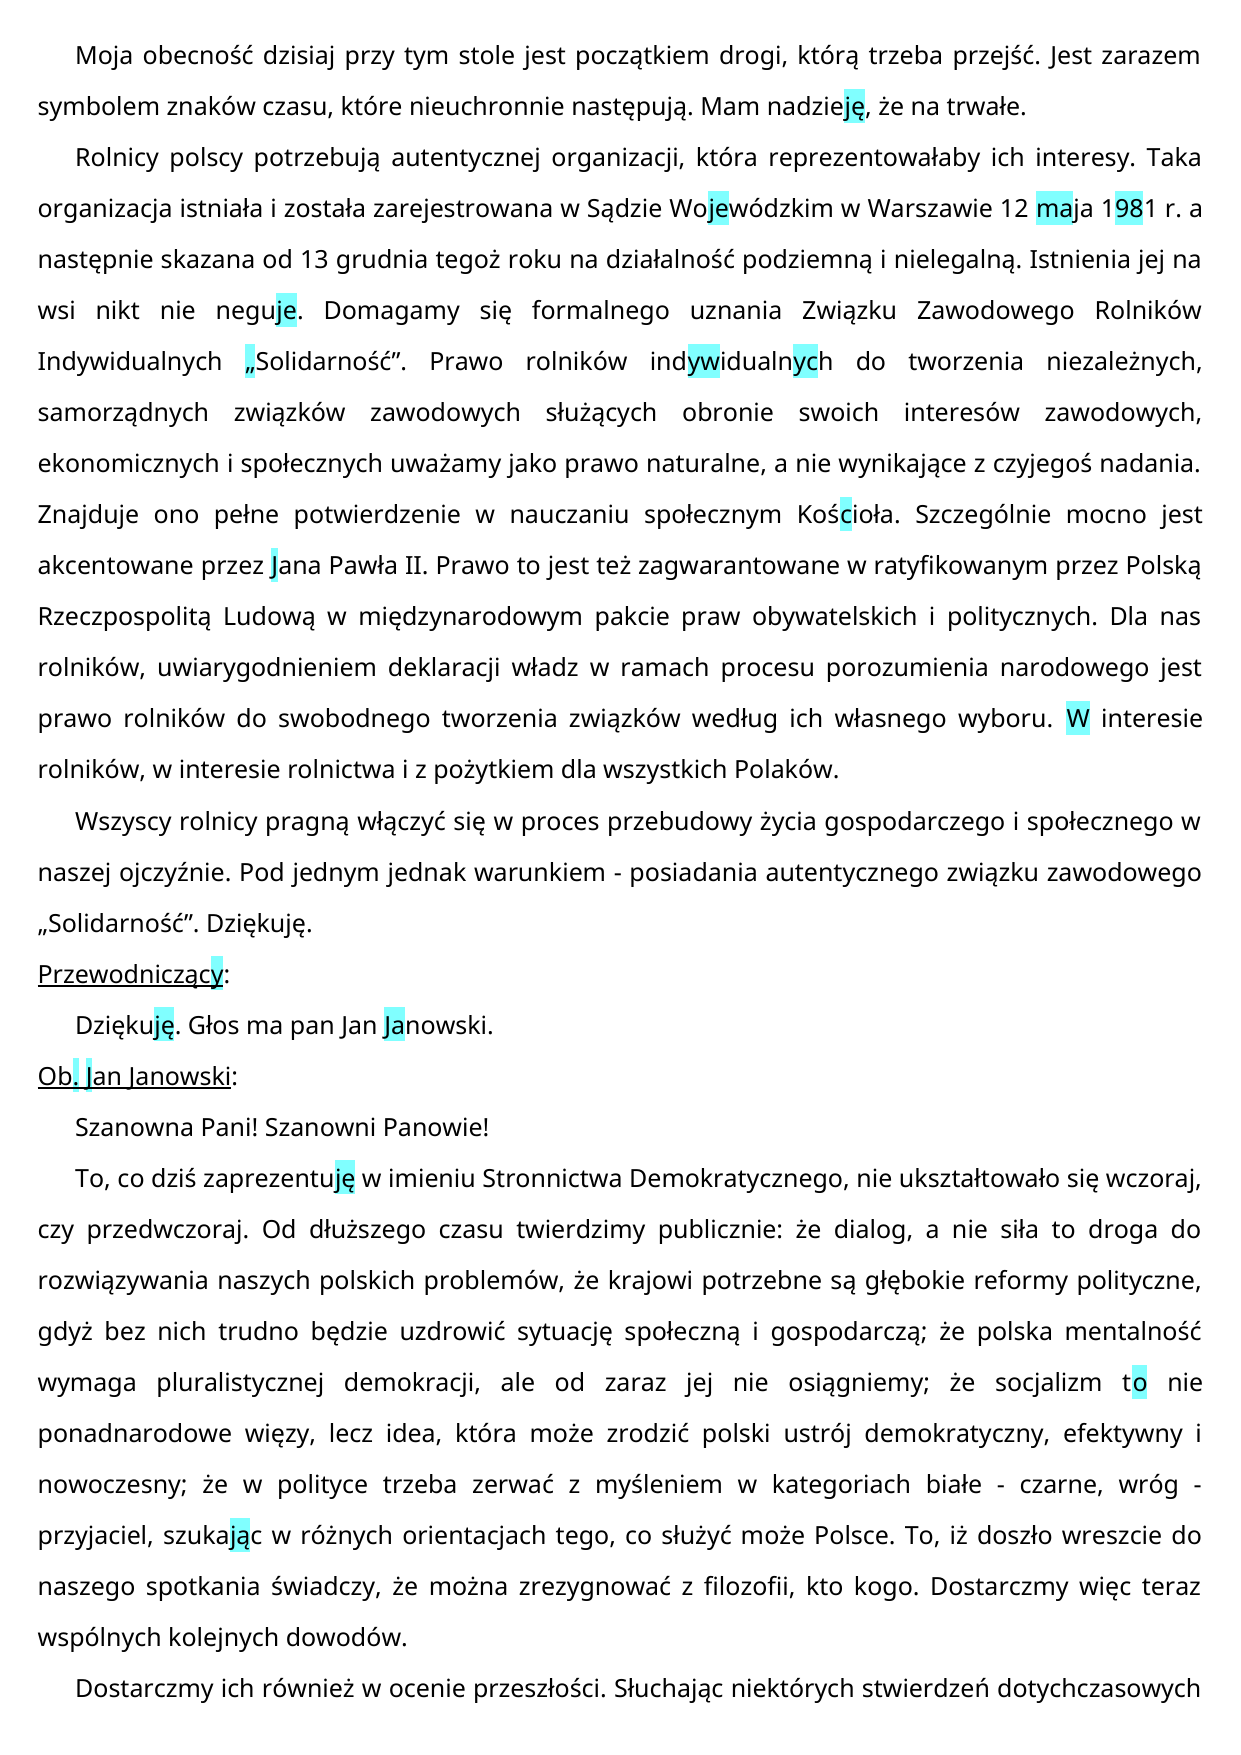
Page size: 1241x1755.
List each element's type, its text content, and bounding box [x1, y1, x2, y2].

text Dziękuję. Głos ma pan Jan Janowski. [37, 1007, 1203, 1041]
text Moja obecność dzisiaj przy tym stole jest początkiem drogi, którą trzeba przejść. Jest zarazem symbolem znaków czasu, które nieuchronnie następują. Mam nadzieję, że na trwałe. [37, 37, 1203, 123]
text Szanowna Pani! Szanowni Panowie! [37, 1109, 1203, 1143]
text Przewodniczący: [37, 956, 1203, 990]
text Dostarczmy ich również w ocenie przeszłości. Słuchając niektórych stwierdzeń dotychczasowych [37, 1671, 1203, 1705]
text Rolnicy polscy potrzebują autentycznej organizacji, która reprezentowałaby ich interesy. Taka organizacja istniała i została zarejestrowana w Sądzie Wojewódzkim w Warszawie 12 maja 1981 r. a następnie skazana od 13 grudnia tegoż roku na działalność podziemną i nielegalną. Istnienia jej na wsi nikt nie neguje. Domagamy się formalnego uznania Związku Zawodowego Rolników Indywidualnych „Solidarność”. Prawo rolników indywidualnych do tworzenia niezależnych, samorządnych związków zawodowych służących obronie swoich interesów zawodowych, ekonomicznych i społecznych uważamy jako prawo naturalne, a nie wynikające z czyjegoś nadania. Znajduje ono pełne potwierdzenie w nauczaniu społecznym Kościoła. Szczególnie mocno jest akcentowane przez Jana Pawła II. Prawo to jest też zagwarantowane w ratyfikowanym przez Polską Rzeczpospolitą Ludową w międzynarodowym pakcie praw obywatelskich i politycznych. Dla nas rolników, uwiarygodnieniem deklaracji władz w ramach procesu porozumienia narodowego jest prawo rolników do swobodnego tworzenia związków według ich własnego wyboru. W interesie rolników, w interesie rolnictwa i z pożytkiem dla wszystkich Polaków. [37, 139, 1203, 786]
text Wszyscy rolnicy pragną włączyć się w proces przebudowy życia gospodarczego i społecznego w naszej ojczyźnie. Pod jednym jednak warunkiem - posiadania autentycznego związku zawodowego „Solidarność”. Dziękuję. [37, 803, 1203, 939]
text To, co dziś zaprezentuję w imieniu Stronnictwa Demokratycznego, nie ukształtowało się wczoraj, czy przedwczoraj. Od dłuższego czasu twierdzimy publicznie: że dialog, a nie siła to droga do rozwiązywania naszych polskich problemów, że krajowi potrzebne są głębokie reformy polityczne, gdyż bez nich trudno będzie uzdrowić sytuację społeczną i gospodarczą; że polska mentalność wymaga pluralistycznej demokracji, ale od zaraz jej nie osiągniemy; że socjalizm to nie ponadnarodowe więzy, lecz idea, która może zrodzić polski ustrój demokratyczny, efektywny i nowoczesny; że w polityce trzeba zerwać z myśleniem w kategoriach białe - czarne, wróg - przyjaciel, szukając w różnych orientacjach tego, co służyć może Polsce. To, iż doszło wreszcie do naszego spotkania świadczy, że można zrezygnować z filozofii, kto kogo. Dostarczmy więc teraz wspólnych kolejnych dowodów. [37, 1160, 1203, 1654]
text Ob. Jan Janowski: [37, 1058, 1203, 1092]
